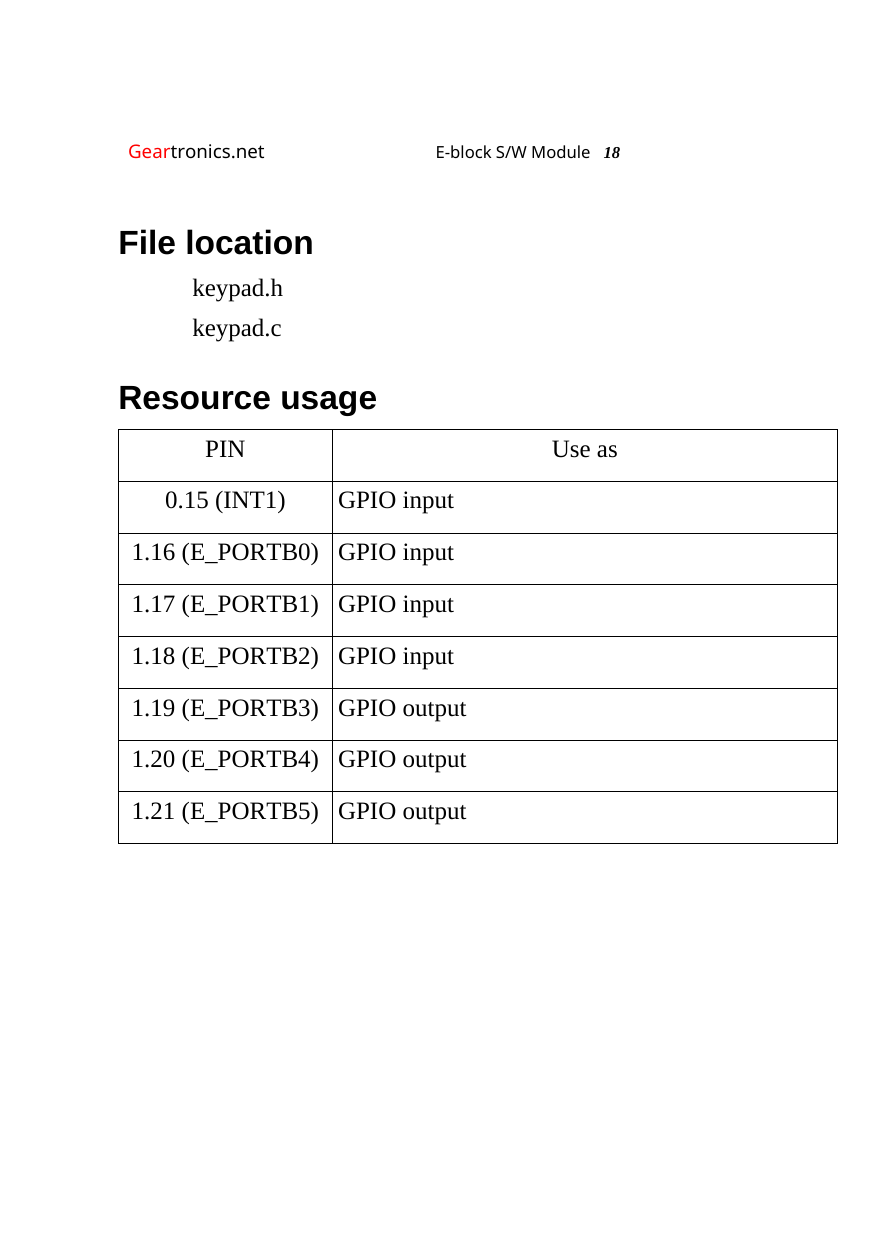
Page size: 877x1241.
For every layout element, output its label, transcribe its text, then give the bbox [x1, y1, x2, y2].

table_header PIN [119, 430, 332, 481]
table_cell GPIO output [333, 689, 837, 740]
table_cell GPIO input [333, 637, 837, 688]
table_header Use as [333, 430, 837, 481]
table_cell GPIO input [333, 534, 837, 584]
table_cell 1.18 (E_PORTB2) [119, 637, 332, 688]
table_cell 1.19 (E_PORTB3) [119, 689, 332, 740]
table_cell 0.15 (INT1) [119, 482, 332, 533]
table_cell GPIO output [333, 792, 837, 843]
subtitle Resource usage [118, 379, 837, 417]
table_cell 1.17 (E_PORTB1) [119, 585, 332, 636]
text keypad.c [118, 314, 837, 342]
table_cell GPIO output [333, 741, 837, 791]
table_cell GPIO input [333, 482, 837, 533]
table_cell 1.20 (E_PORTB4) [119, 741, 332, 791]
table_cell GPIO input [333, 585, 837, 636]
text keypad.h [118, 274, 837, 301]
table_cell 1.16 (E_PORTB0) [119, 534, 332, 584]
table_cell 1.21 (E_PORTB5) [119, 792, 332, 843]
subtitle File location [118, 224, 837, 261]
